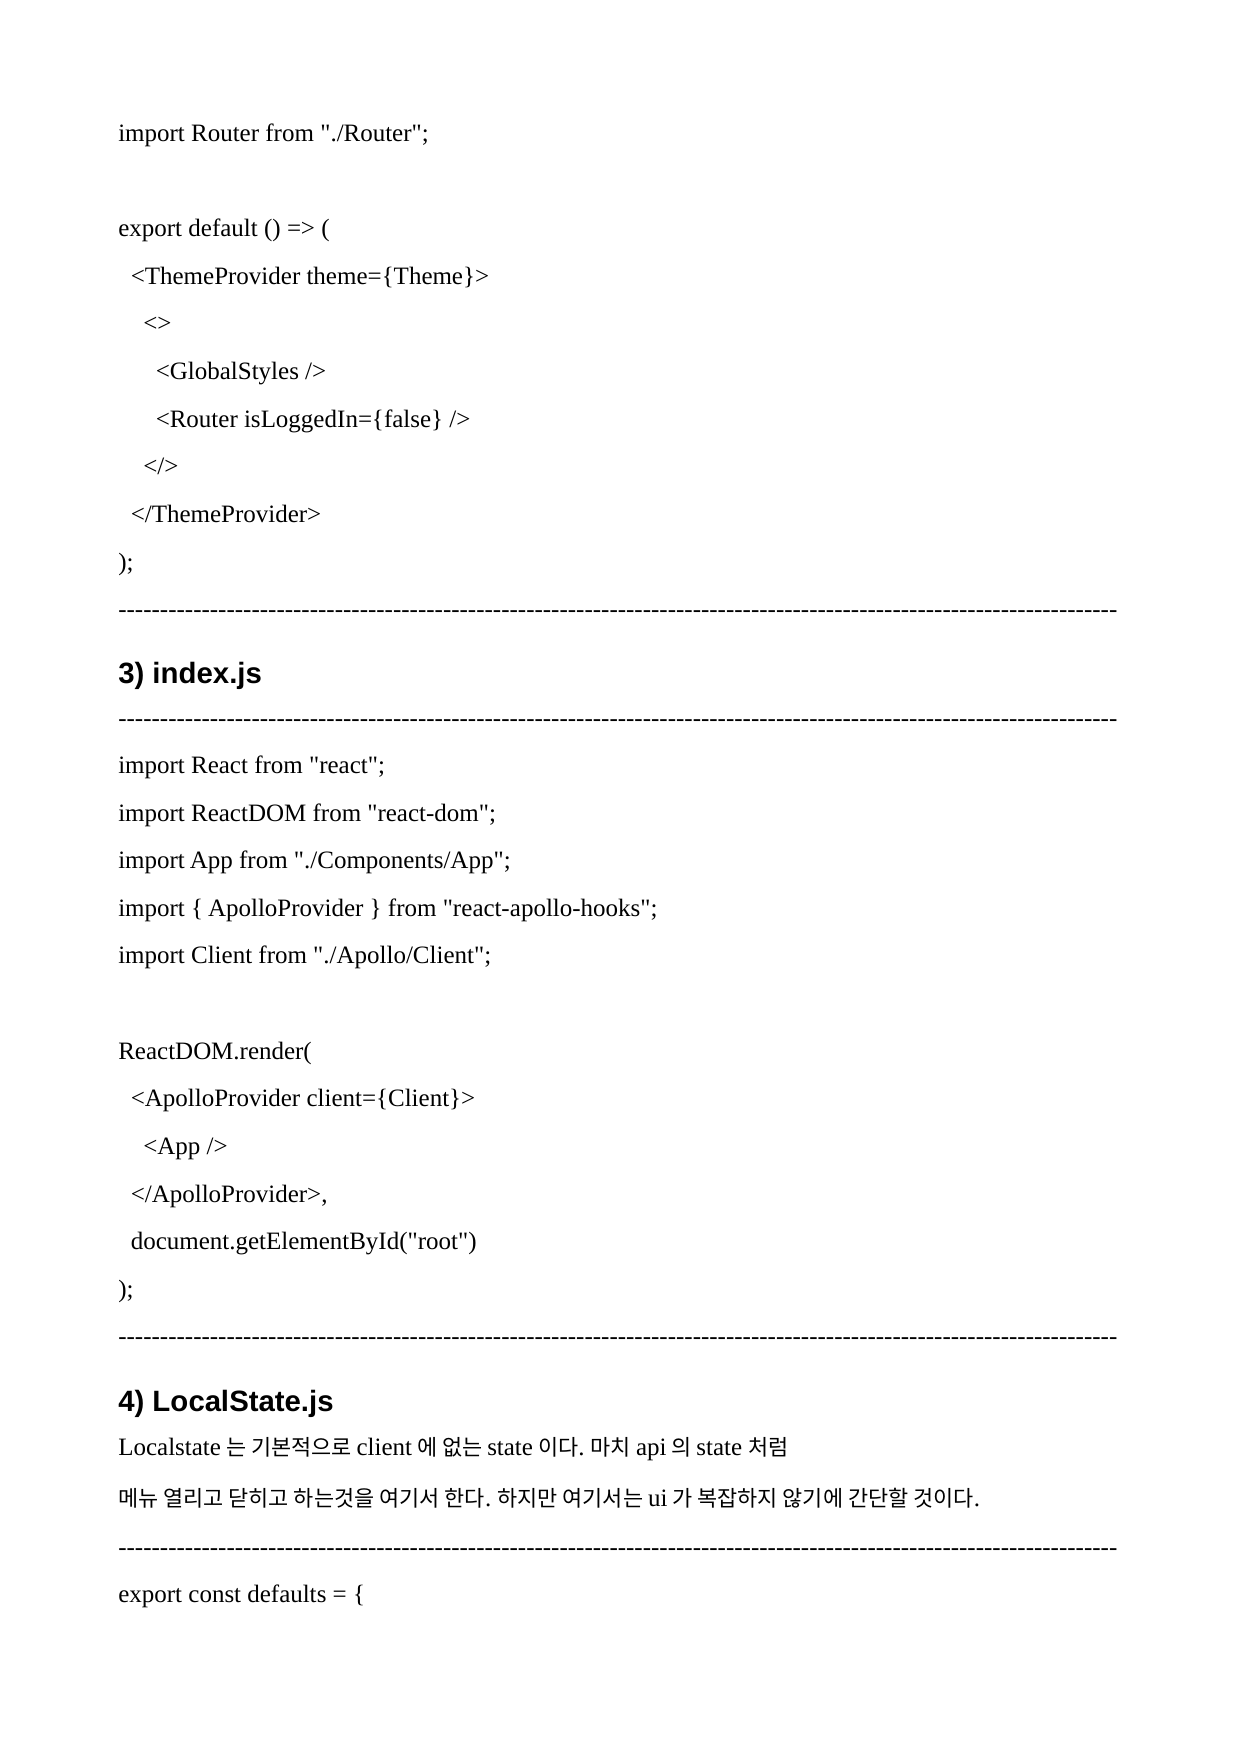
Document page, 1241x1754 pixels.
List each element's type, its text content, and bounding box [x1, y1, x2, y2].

text export default () => ( [118, 213, 1122, 242]
text import React from "react"; [118, 750, 1122, 779]
text </ThemeProvider> [118, 499, 1122, 528]
text <Router isLoggedIn={false} /> [118, 404, 1122, 432]
text import App from "./Components/App"; [118, 845, 1122, 874]
text ------------------------------------------------------------------------------------------------------------------------ [118, 1532, 1122, 1561]
text <GlobalStyles /> [118, 356, 1122, 385]
text import Router from "./Router"; [118, 118, 1122, 147]
subtitle 3) index.js [118, 656, 1122, 690]
text document.getElementById("root") [118, 1226, 1122, 1255]
text <ThemeProvider theme={Theme}> [118, 261, 1122, 290]
text Localstate는 기본적으로 client에 없는 state이다. 마치 api의 state 처럼 [118, 1430, 1122, 1462]
text import Client from "./Apollo/Client"; [118, 941, 1122, 969]
text <App /> [118, 1131, 1122, 1160]
text ------------------------------------------------------------------------------------------------------------------------ [118, 703, 1122, 731]
text ------------------------------------------------------------------------------------------------------------------------ [118, 594, 1122, 623]
text </ApolloProvider>, [118, 1179, 1122, 1207]
text ReactDOM.render( [118, 1036, 1122, 1064]
text import ReactDOM from "react-dom"; [118, 798, 1122, 827]
text <> [118, 308, 1122, 337]
text </> [118, 451, 1122, 480]
text export const defaults = { [118, 1579, 1122, 1608]
subtitle 4) LocalState.js [118, 1384, 1122, 1417]
text ); [118, 1274, 1122, 1303]
text <ApolloProvider client={Client}> [118, 1083, 1122, 1112]
text 메뉴 열리고 닫히고 하는것을 여기서 한다. 하지만 여기서는 ui가 복잡하지 않기에 간단할 것이다. [118, 1481, 1122, 1512]
text ); [118, 547, 1122, 575]
text import { ApolloProvider } from "react-apollo-hooks"; [118, 893, 1122, 922]
text ------------------------------------------------------------------------------------------------------------------------ [118, 1321, 1122, 1350]
